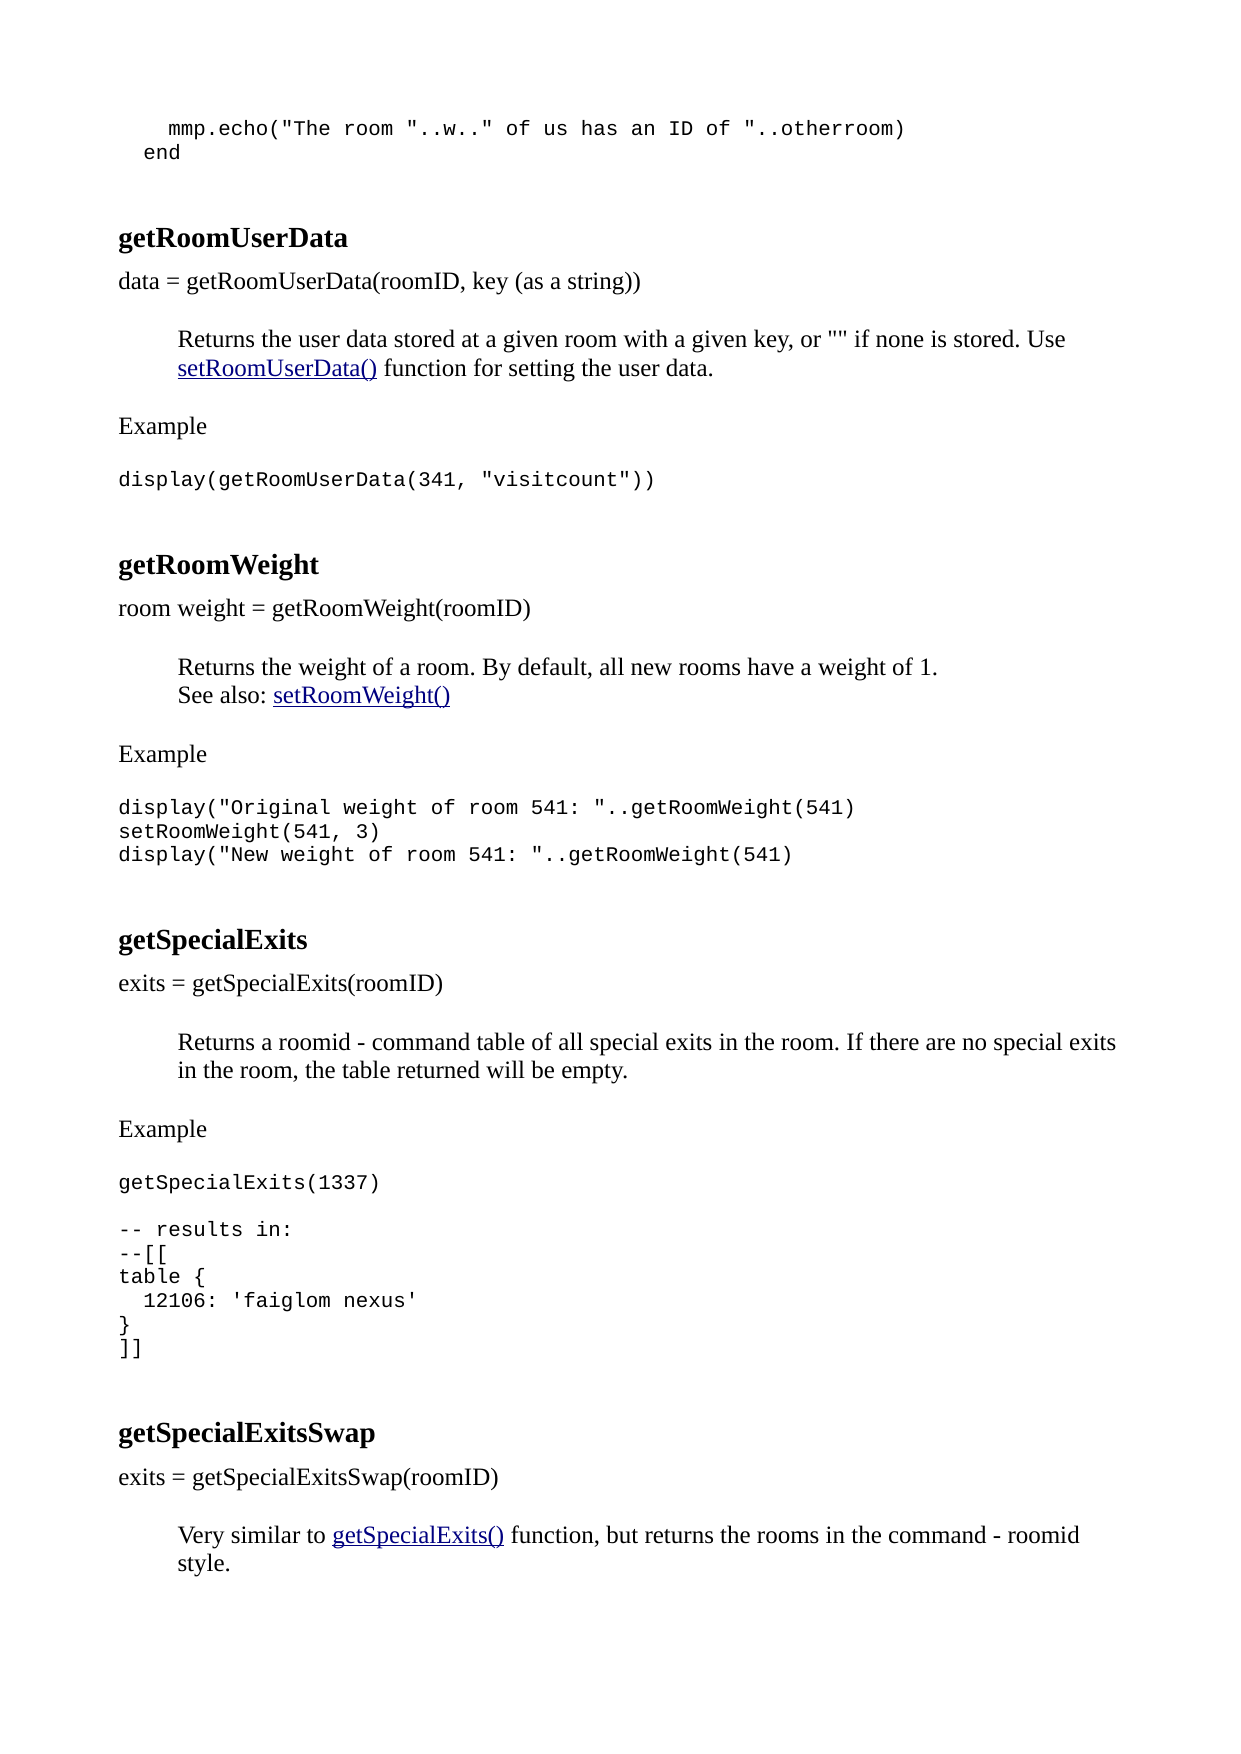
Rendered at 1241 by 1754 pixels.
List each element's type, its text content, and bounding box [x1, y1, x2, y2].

text end [118, 142, 1122, 165]
subtitle data = getRoomUserData(roomID, key (as a string)) [118, 266, 1122, 295]
list Returns the user data stored at a given room with a given key, or "" if none is stored. Use setRoomUserData() function for setting the user data. [177, 324, 1122, 382]
text mmp.echo("The room "..w.." of us has an ID of "..otherroom) [118, 118, 1122, 142]
list Very similar to getSpecialExits() function, but returns the rooms in the command - roomid style. [177, 1520, 1122, 1577]
list Returns a roomid - command table of all special exits in the room. If there are no special exits in the room, the table returned will be empty. [177, 1027, 1122, 1084]
text -- results in: [118, 1219, 1122, 1243]
text display(getRoomUserData(341, "visitcount")) [118, 469, 1122, 493]
subtitle Example [118, 411, 1122, 440]
subtitle getSpecialExits [118, 922, 1122, 956]
subtitle exits = getSpecialExitsSwap(roomID) [118, 1462, 1122, 1490]
subtitle exits = getSpecialExits(roomID) [118, 968, 1122, 997]
text table { [118, 1266, 1122, 1290]
subtitle Example [118, 739, 1122, 767]
list See also: setRoomWeight() [177, 681, 1122, 709]
list Returns the weight of a room. By default, all new rooms have a weight of 1. [177, 652, 1122, 681]
subtitle Example [118, 1114, 1122, 1142]
subtitle getRoomUserData [118, 220, 1122, 253]
text } [118, 1314, 1122, 1337]
text display("Original weight of room 541: "..getRoomWeight(541) [118, 797, 1122, 821]
text --[[ [118, 1243, 1122, 1266]
subtitle room weight = getRoomWeight(roomID) [118, 593, 1122, 622]
subtitle getSpecialExitsSwap [118, 1416, 1122, 1449]
text getSpecialExits(1337) [118, 1172, 1122, 1196]
text ]] [118, 1337, 1122, 1361]
text display("New weight of room 541: "..getRoomWeight(541) [118, 844, 1122, 868]
text 12106: 'faiglom nexus' [118, 1290, 1122, 1314]
text setRoomWeight(541, 3) [118, 821, 1122, 844]
subtitle getRoomWeight [118, 547, 1122, 581]
